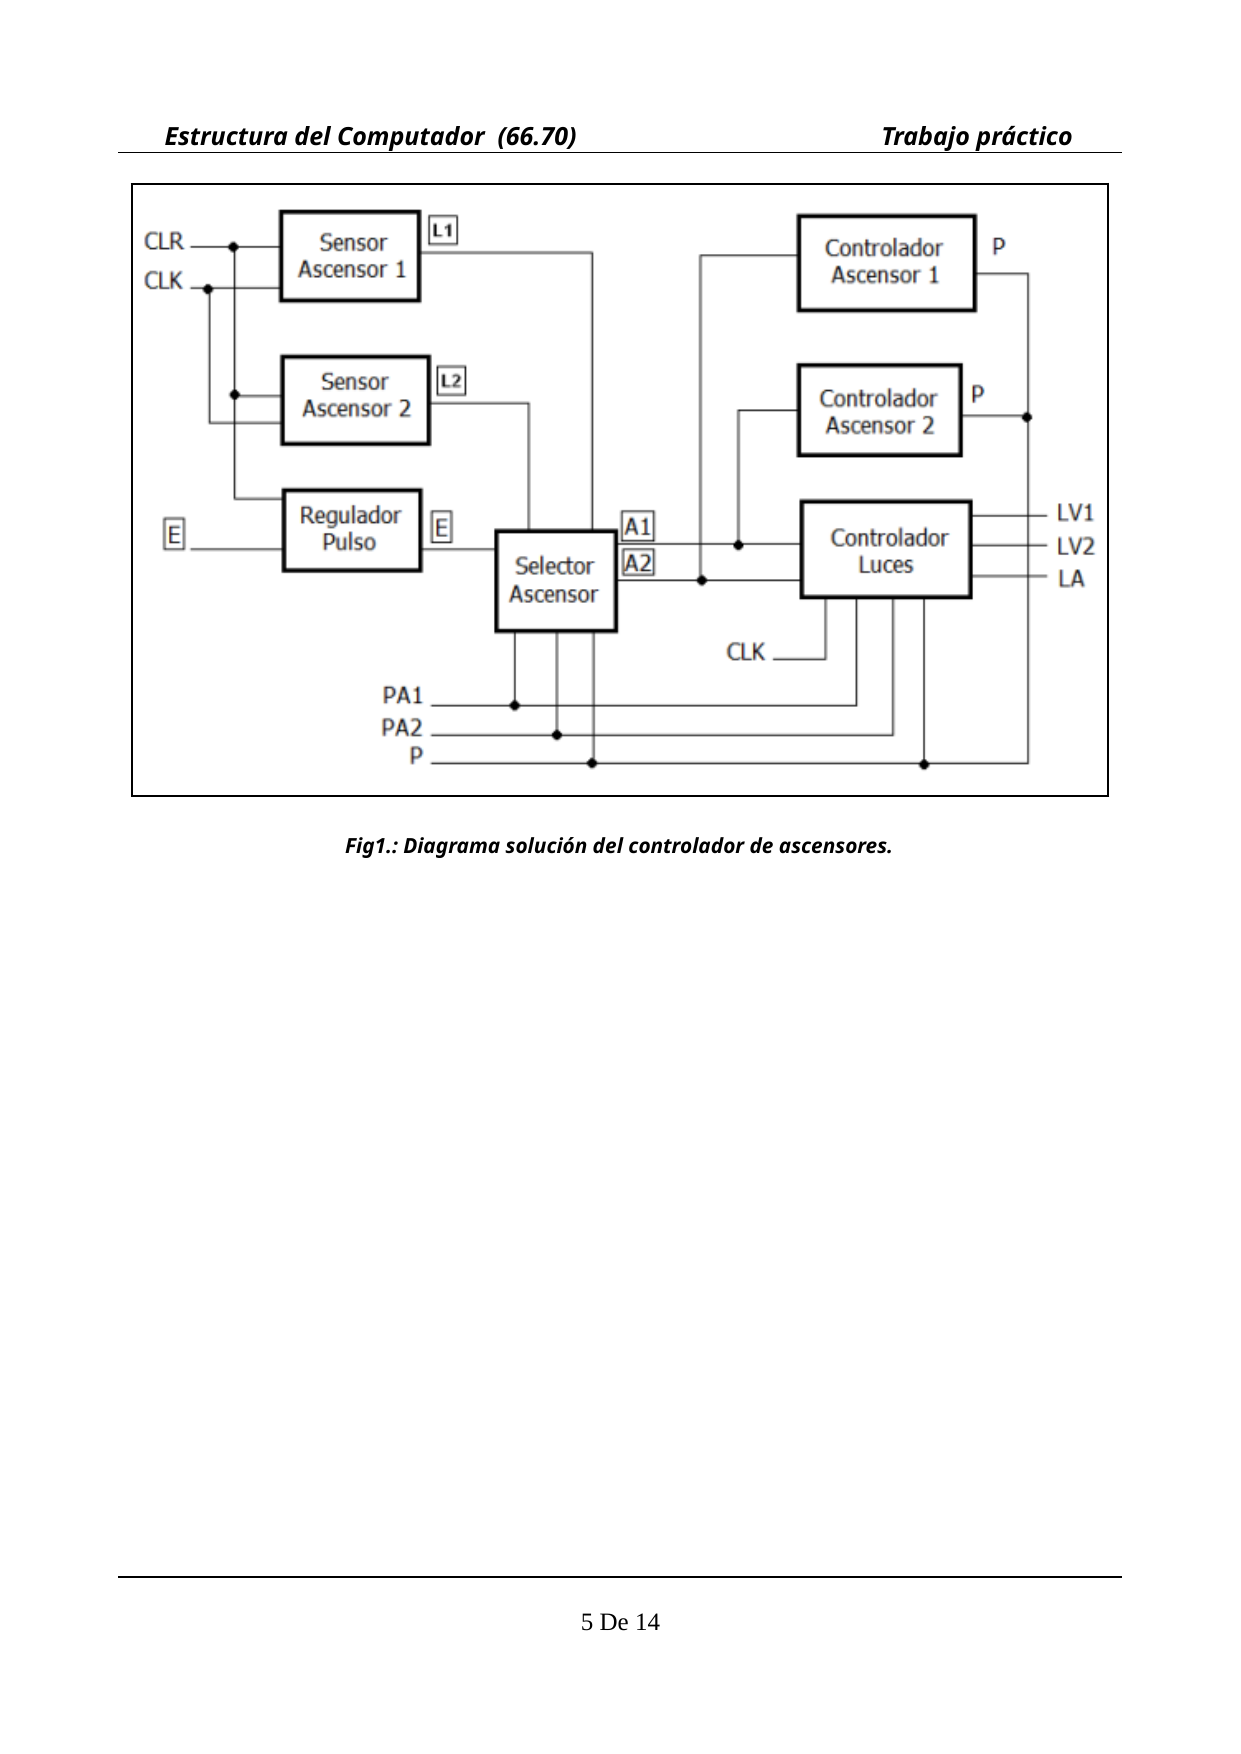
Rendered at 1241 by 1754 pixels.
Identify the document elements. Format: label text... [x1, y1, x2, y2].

text Fig1.: Diagrama solución del controlador de ascensores. [118, 831, 1122, 859]
